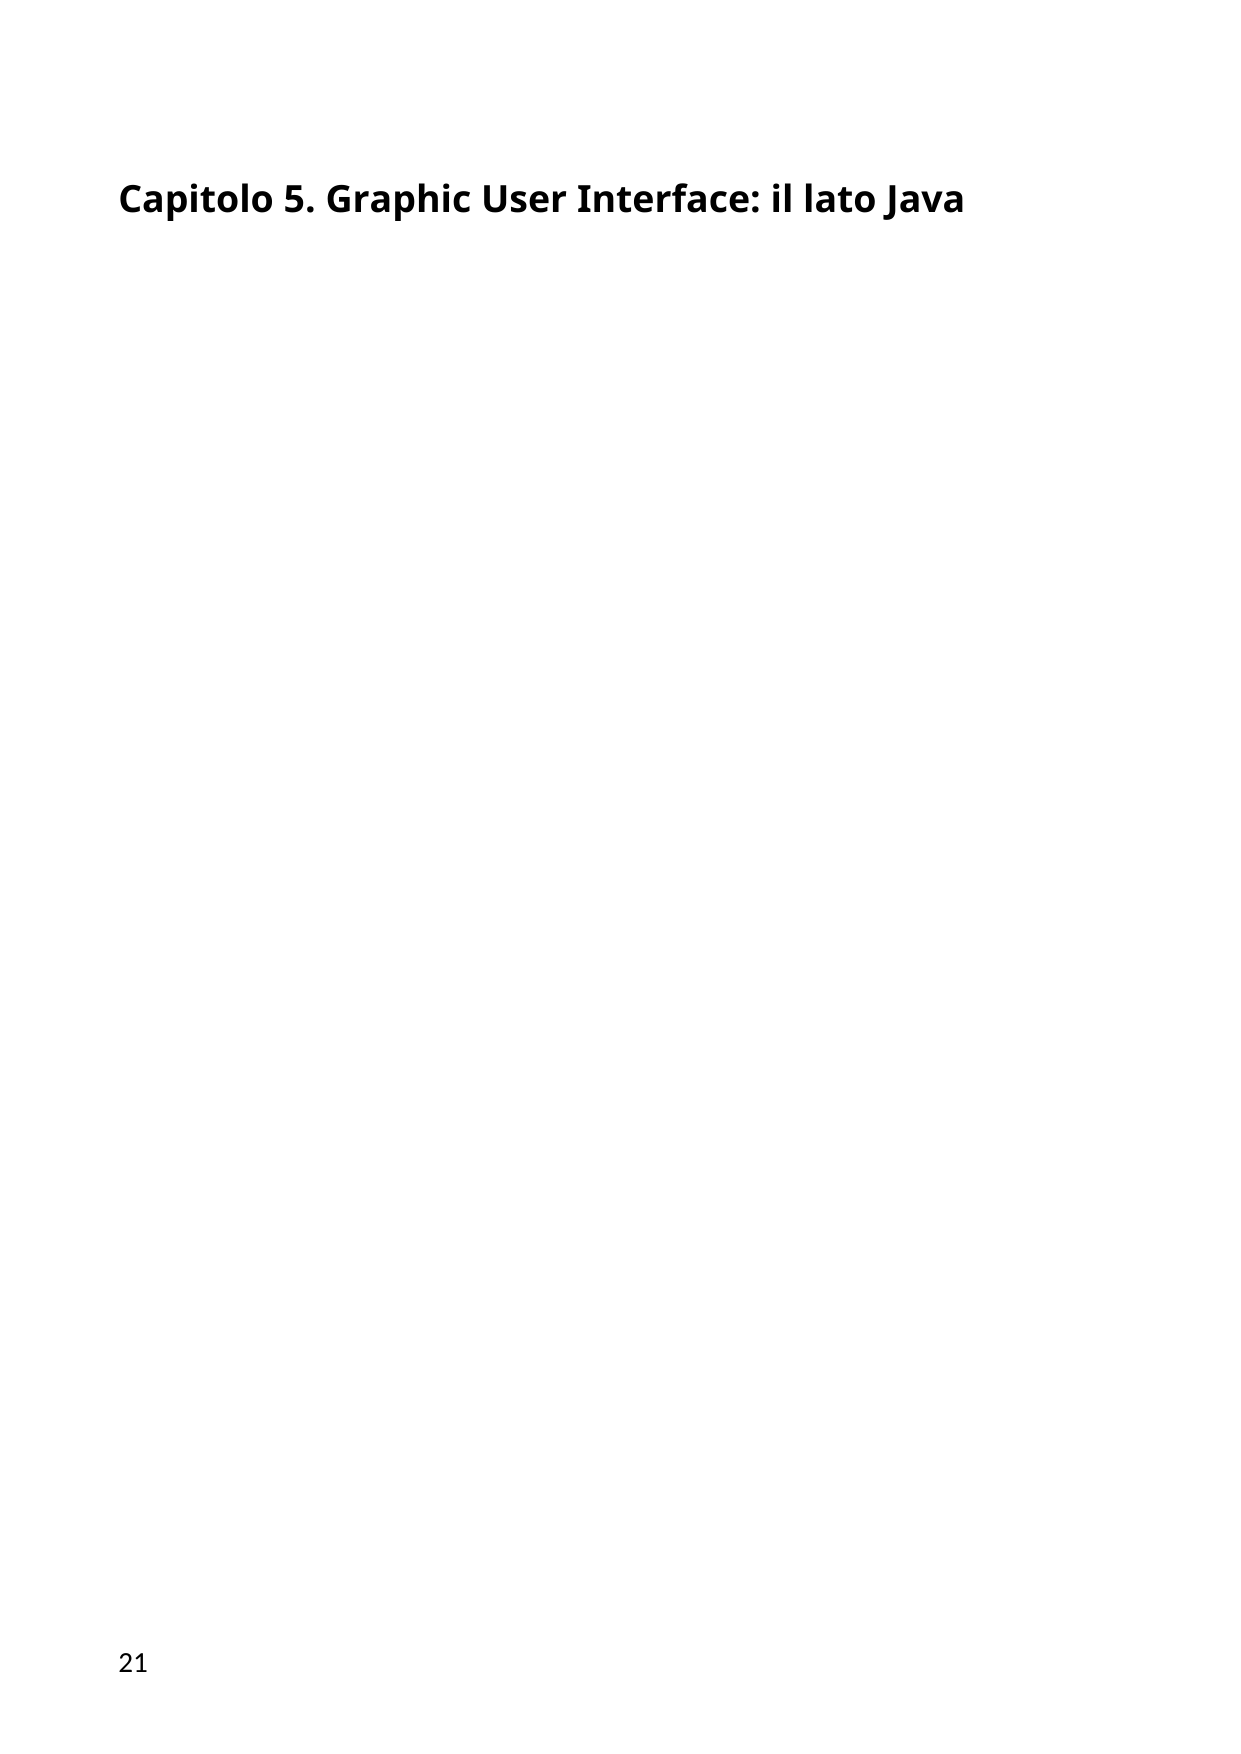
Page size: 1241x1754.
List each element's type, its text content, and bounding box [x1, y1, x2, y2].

subtitle Capitolo 5. Graphic User Interface: il lato Java [118, 173, 1122, 224]
